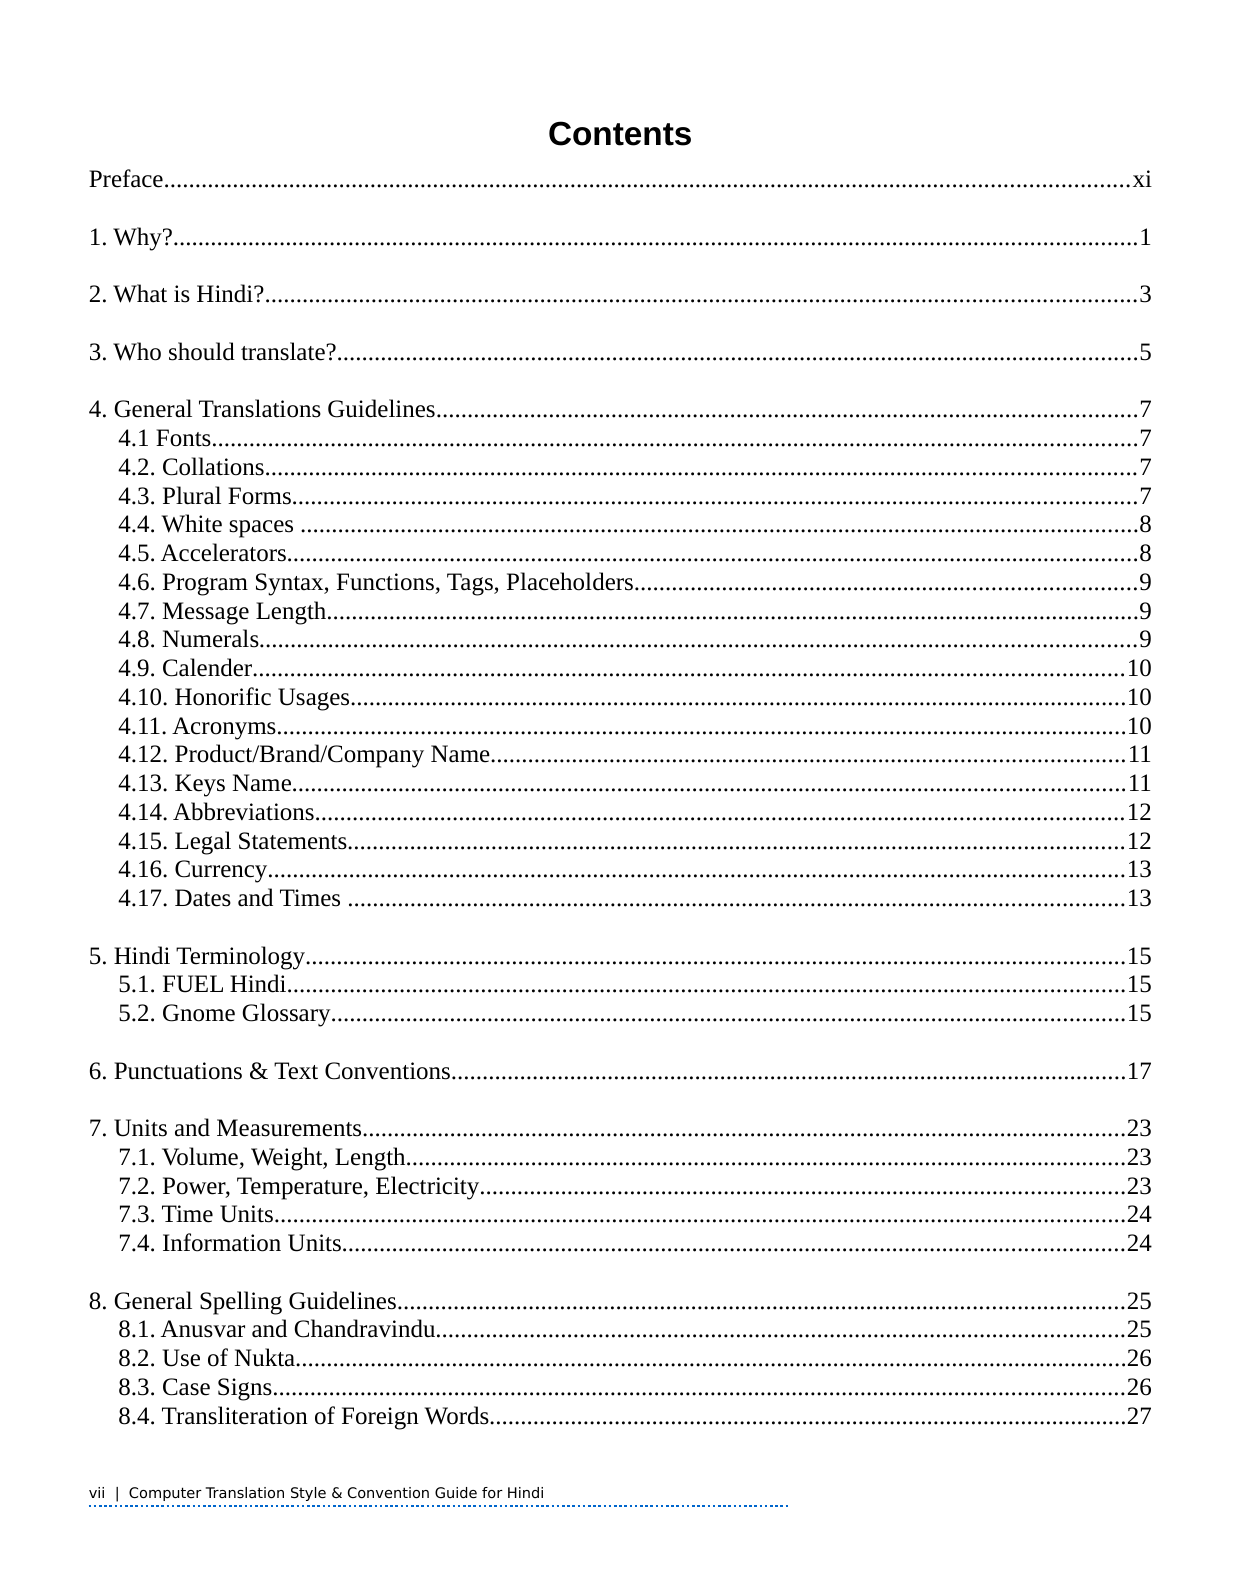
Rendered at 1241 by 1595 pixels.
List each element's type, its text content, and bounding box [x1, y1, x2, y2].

text 1. Why? 1 [88, 193, 1152, 251]
text 4.14. Abbreviations 12 [118, 797, 1152, 826]
text 4.12. Product/Brand/Company Name 11 [118, 739, 1152, 768]
text 4.10. Honorific Usages 10 [118, 682, 1152, 711]
text 7.4. Information Units 24 [118, 1228, 1152, 1257]
text 5.2. Gnome Glossary 15 [118, 998, 1152, 1027]
text 4.1 Fonts 7 [118, 423, 1152, 452]
text 4.17. Dates and Times 13 [118, 883, 1152, 912]
text 7.3. Time Units 24 [118, 1199, 1152, 1228]
text 3. Who should translate? 5 [88, 308, 1152, 366]
text 8.1. Anusvar and Chandravindu 25 [118, 1314, 1152, 1343]
text 4.5. Accelerators 8 [118, 538, 1152, 567]
text 4.3. Plural Forms 7 [118, 481, 1152, 509]
text 4.7. Message Length 9 [118, 596, 1152, 624]
text 8.4. Transliteration of Foreign Words 27 [118, 1401, 1152, 1429]
text 8. General Spelling Guidelines 25 [88, 1257, 1152, 1314]
text 7.2. Power, Temperature, Electricity 23 [118, 1171, 1152, 1199]
text 4.13. Keys Name 11 [118, 768, 1152, 797]
text 4.11. Acronyms 10 [118, 711, 1152, 739]
text 4.6. Program Syntax, Functions, Tags, Placeholders 9 [118, 567, 1152, 596]
text 4.8. Numerals 9 [118, 624, 1152, 653]
text 8.3. Case Signs 26 [118, 1372, 1152, 1401]
text 7.1. Volume, Weight, Length 23 [118, 1142, 1152, 1171]
text 6. Punctuations & Text Conventions 17 [88, 1027, 1152, 1084]
text 5. Hindi Terminology 15 [88, 912, 1152, 969]
text 8.2. Use of Nukta 26 [118, 1343, 1152, 1372]
subtitle Contents [88, 113, 1152, 152]
text 4.16. Currency 13 [118, 854, 1152, 883]
text 4.4. White spaces 8 [118, 509, 1152, 538]
text 7. Units and Measurements 23 [88, 1084, 1152, 1142]
text Preface xi [88, 164, 1152, 193]
text 4.2. Collations 7 [118, 452, 1152, 481]
text 4.9. Calender 10 [118, 653, 1152, 682]
text 4. General Translations Guidelines 7 [88, 366, 1152, 423]
text 2. What is Hindi? 3 [88, 251, 1152, 308]
text 4.15. Legal Statements 12 [118, 826, 1152, 854]
text 5.1. FUEL Hindi 15 [118, 969, 1152, 998]
